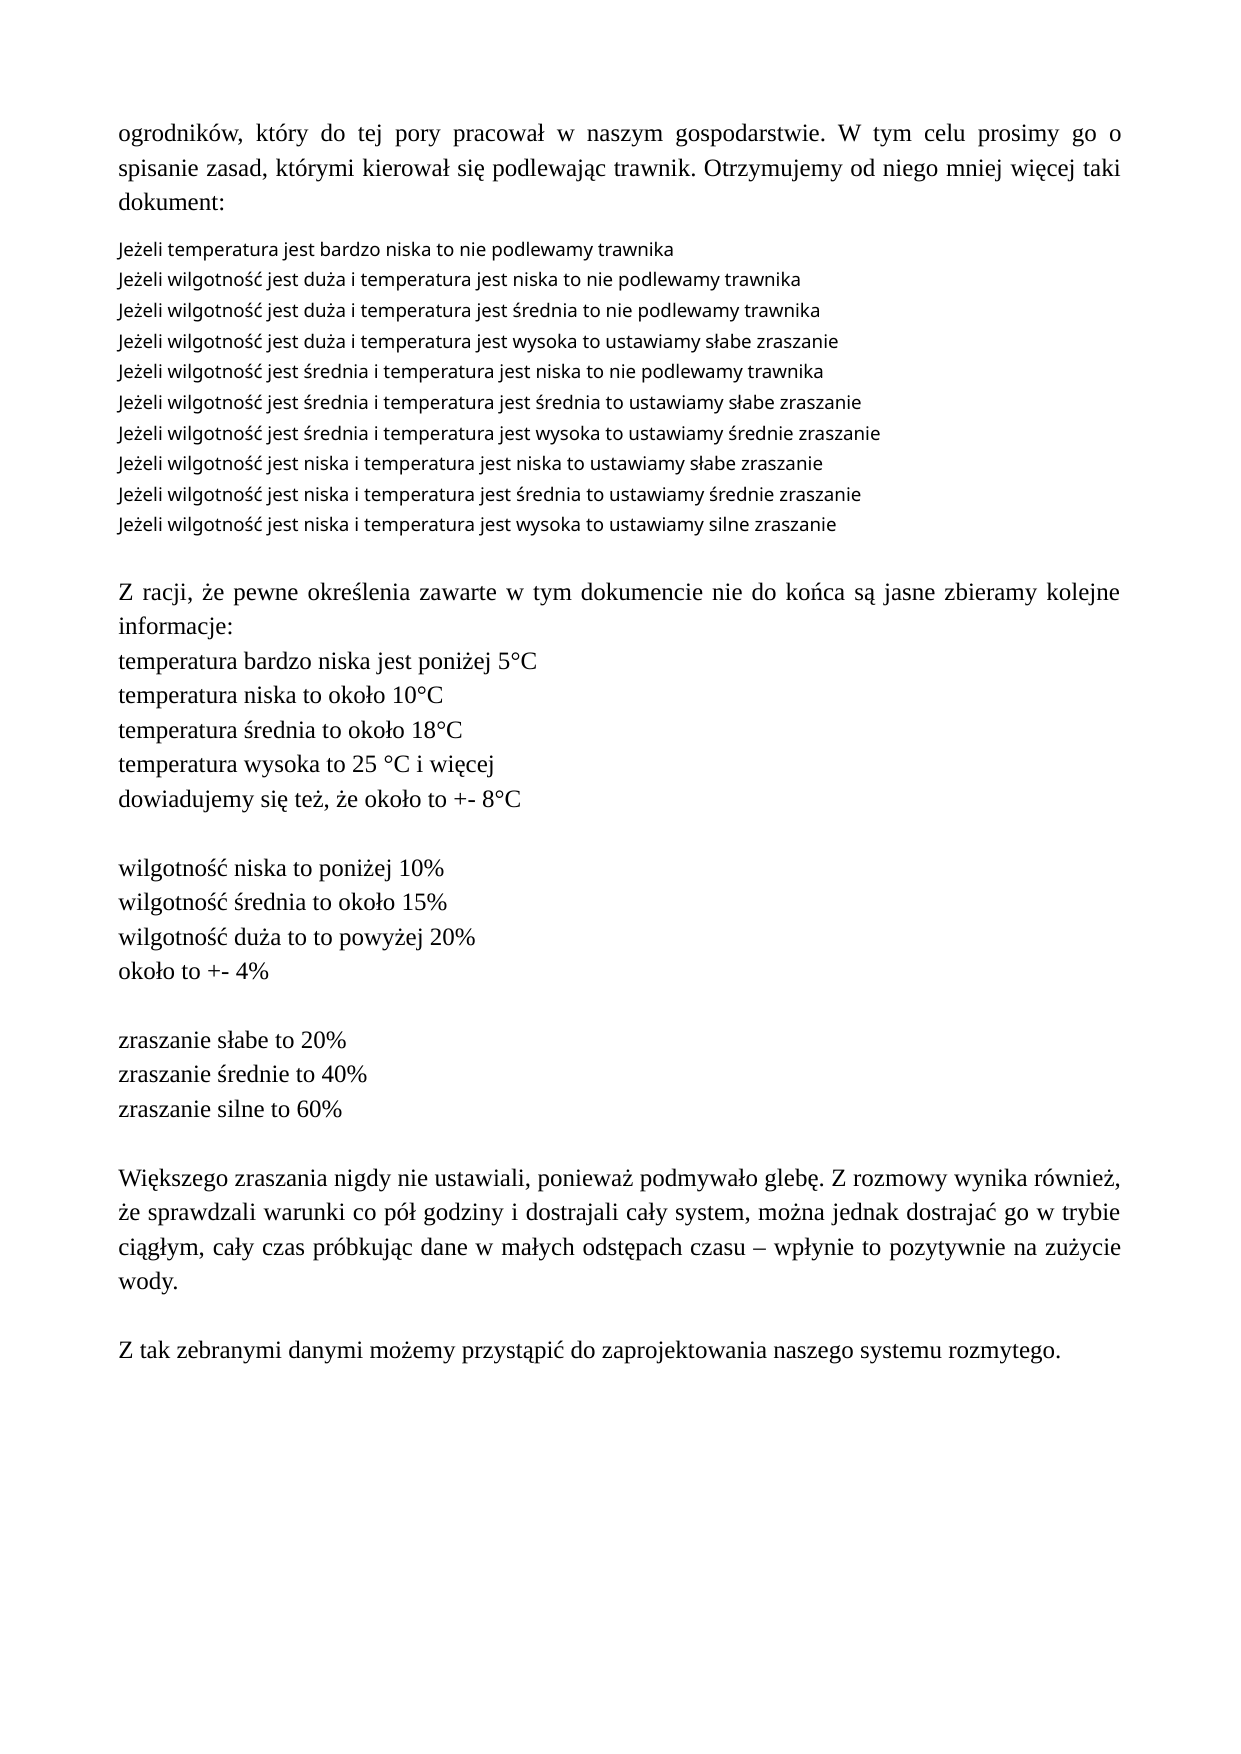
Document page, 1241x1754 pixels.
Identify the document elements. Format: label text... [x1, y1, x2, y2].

text dowiadujemy się też, że około to +- 8°C [118, 784, 1122, 812]
text wilgotność średnia to około 15% [118, 887, 1122, 916]
text Jeżeli wilgotność jest średnia i temperatura jest niska to nie podlewamy trawnika [118, 359, 1122, 384]
text Jeżeli wilgotność jest średnia i temperatura jest wysoka to ustawiamy średnie zraszanie [118, 420, 1122, 445]
text Z racji, że pewne określenia zawarte w tym dokumencie nie do końca są jasne zbieramy kolejne informacje: [118, 577, 1122, 640]
text Jeżeli wilgotność jest niska i temperatura jest wysoka to ustawiamy silne zraszanie [118, 512, 1122, 537]
text wilgotność duża to to powyżej 20% [118, 922, 1122, 950]
text temperatura wysoka to 25 °C i więcej [118, 749, 1122, 778]
text zraszanie średnie to 40% [118, 1059, 1122, 1088]
text Jeżeli wilgotność jest duża i temperatura jest niska to nie podlewamy trawnika [118, 267, 1122, 292]
text Jeżeli wilgotność jest średnia i temperatura jest średnia to ustawiamy słabe zraszanie [118, 389, 1122, 415]
text Jeżeli wilgotność jest duża i temperatura jest wysoka to ustawiamy słabe zraszanie [118, 328, 1122, 353]
text zraszanie silne to 60% [118, 1094, 1122, 1123]
text wilgotność niska to poniżej 10% [118, 853, 1122, 881]
text ogrodników, który do tej pory pracował w naszym gospodarstwie. W tym celu prosimy go o spisanie zasad, którymi kierował się podlewając trawnik. Otrzymujemy od niego mniej więcej taki dokument: [118, 118, 1122, 216]
text Jeżeli wilgotność jest niska i temperatura jest średnia to ustawiamy średnie zraszanie [118, 481, 1122, 507]
text zraszanie słabe to 20% [118, 1025, 1122, 1054]
text Jeżeli wilgotność jest duża i temperatura jest średnia to nie podlewamy trawnika [118, 297, 1122, 323]
text Większego zraszania nigdy nie ustawiali, ponieważ podmywało glebę. Z rozmowy wynika również, że sprawdzali warunki co pół godziny i dostrajali cały system, można jednak dostrajać go w trybie ciągłym, cały czas próbkując dane w małych odstępach czasu – wpłynie to pozytywnie na zużycie wody. [118, 1163, 1122, 1295]
text temperatura średnia to około 18°C [118, 715, 1122, 743]
text około to +- 4% [118, 956, 1122, 985]
text Z tak zebranymi danymi możemy przystąpić do zaprojektowania naszego systemu rozmytego. [118, 1335, 1122, 1364]
text Jeżeli temperatura jest bardzo niska to nie podlewamy trawnika [118, 236, 1122, 262]
text temperatura bardzo niska jest poniżej 5°C [118, 646, 1122, 674]
text Jeżeli wilgotność jest niska i temperatura jest niska to ustawiamy słabe zraszanie [118, 451, 1122, 476]
text temperatura niska to około 10°C [118, 680, 1122, 709]
